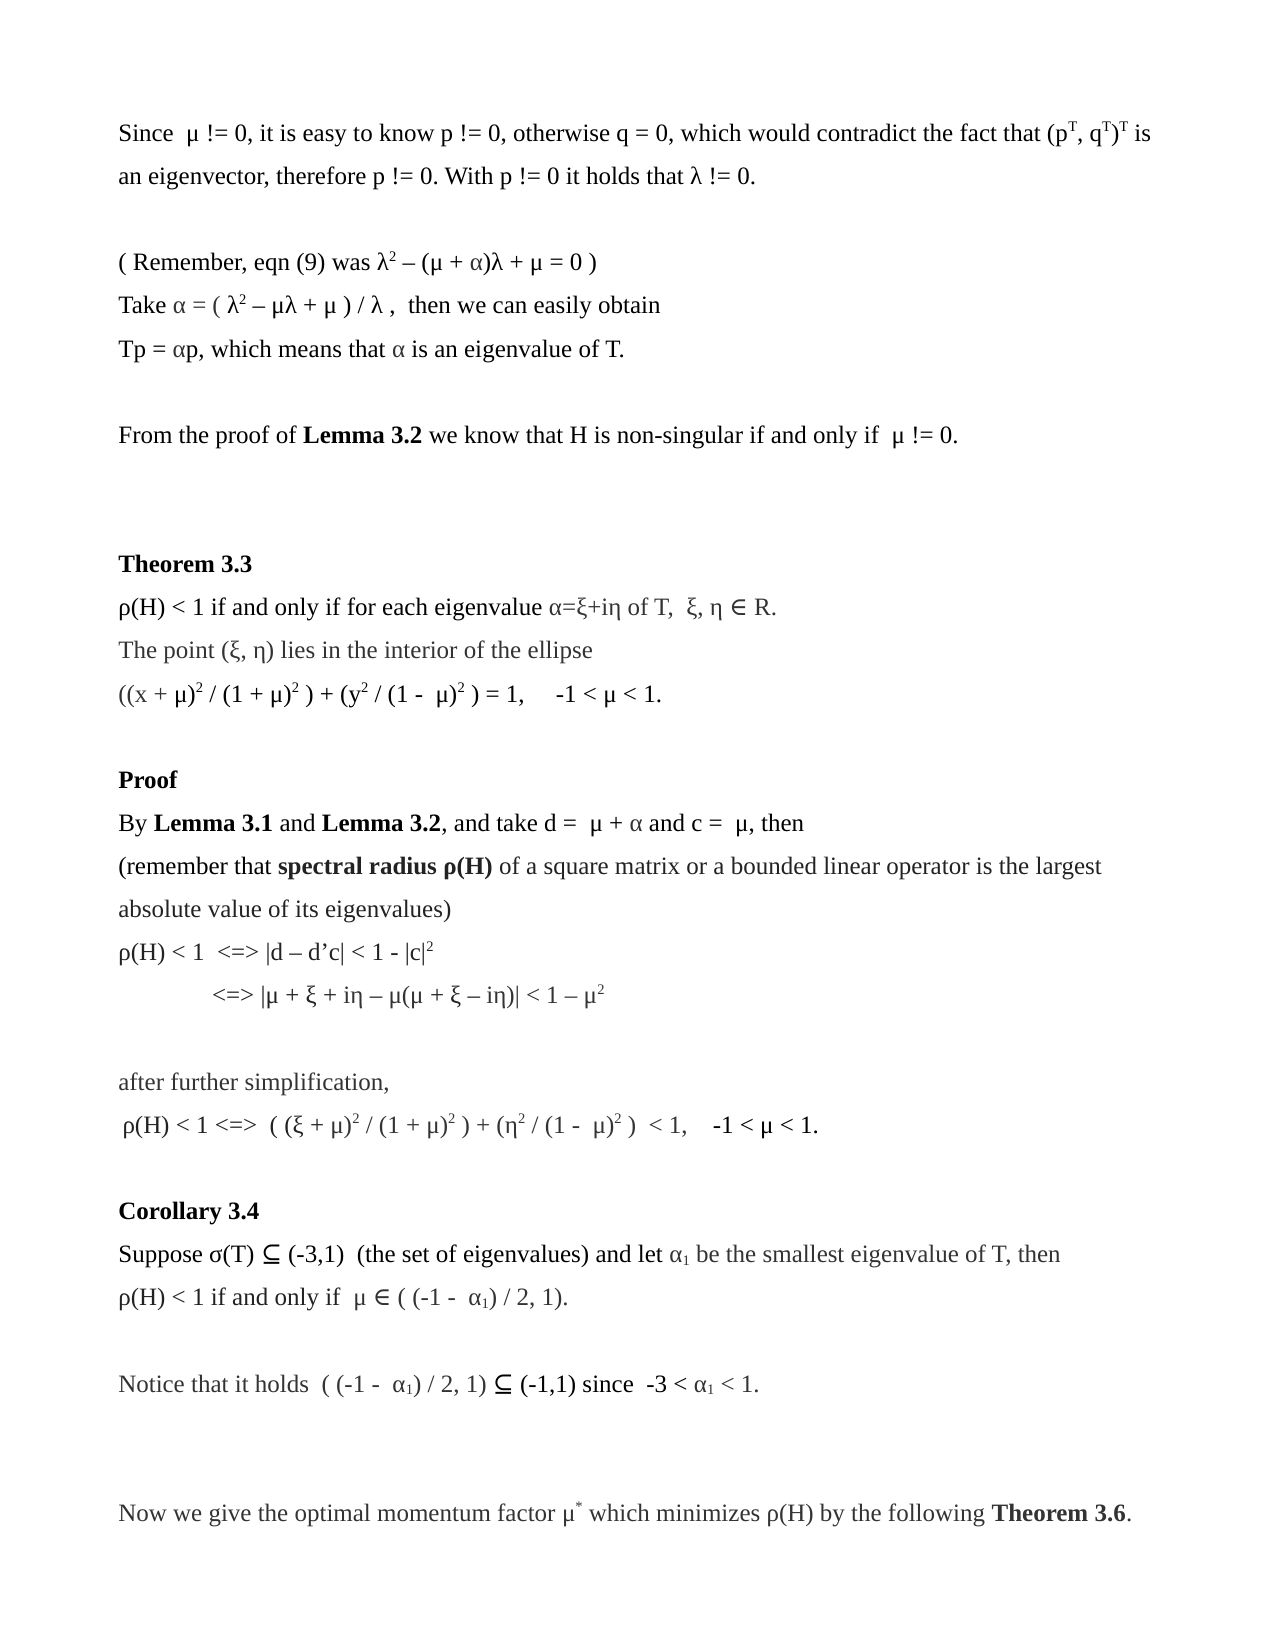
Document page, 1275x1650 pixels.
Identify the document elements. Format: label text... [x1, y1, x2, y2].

text ((x + μ)2 / (1 + μ)2 ) + (y2 / (1 - μ)2 ) = 1, -1 < μ < 1. [118, 679, 1157, 707]
text ρ(H) < 1 <=> ( (ξ + μ)2 / (1 + μ)2 ) + (η2 / (1 - μ)2 ) < 1, -1 < μ < 1. [118, 1110, 1157, 1139]
text Suppose σ(T) ⊆ (-3,1) (the set of eigenvalues) and let α1 be the smallest eigenvalue of T, then [118, 1239, 1157, 1268]
text Proof [118, 765, 1157, 794]
text Corollary 3.4 [118, 1196, 1157, 1225]
text <=> |μ + ξ + iη – μ(μ + ξ – iη)| < 1 – μ2 [118, 981, 1157, 1009]
text after further simplification, [118, 1067, 1157, 1096]
text The point (ξ, η) lies in the interior of the ellipse [118, 636, 1157, 664]
text ρ(H) < 1 if and only if μ ∈ ( (-1 - α1) / 2, 1). [118, 1282, 1157, 1311]
text Take α = ( λ2 – μλ + μ ) / λ , then we can easily obtain [118, 291, 1157, 319]
text (remember that spectral radius ρ(H) of a square matrix or a bounded linear operator is the largest absolute value of its eigenvalues) [118, 851, 1157, 923]
text From the proof of Lemma 3.2 we know that H is non-singular if and only if μ != 0. [118, 420, 1157, 449]
text Notice that it holds ( (-1 - α1) / 2, 1) ⊆ (-1,1) since -3 < α1 < 1. [118, 1369, 1157, 1397]
text ρ(H) < 1 if and only if for each eigenvalue α=ξ+iη of T, ξ, η ∈ R. [118, 592, 1157, 621]
text Since μ != 0, it is easy to know p != 0, otherwise q = 0, which would contradict the fact that (pT, qT)T is an eigenvector, therefore p != 0. With p != 0 it holds that λ != 0. [118, 118, 1157, 190]
text ρ(H) < 1 <=> |d – d’c| < 1 - |c|2 [118, 937, 1157, 966]
text Tp = αp, which means that α is an eigenvalue of T. [118, 334, 1157, 362]
text Theorem 3.3 [118, 549, 1157, 578]
text Now we give the optimal momentum factor μ* which minimizes ρ(H) by the following Theorem 3.6. [118, 1498, 1157, 1527]
text ( Remember, eqn (9) was λ2 – (μ + α)λ + μ = 0 ) [118, 247, 1157, 276]
text By Lemma 3.1 and Lemma 3.2, and take d = μ + α and c = μ, then [118, 808, 1157, 837]
